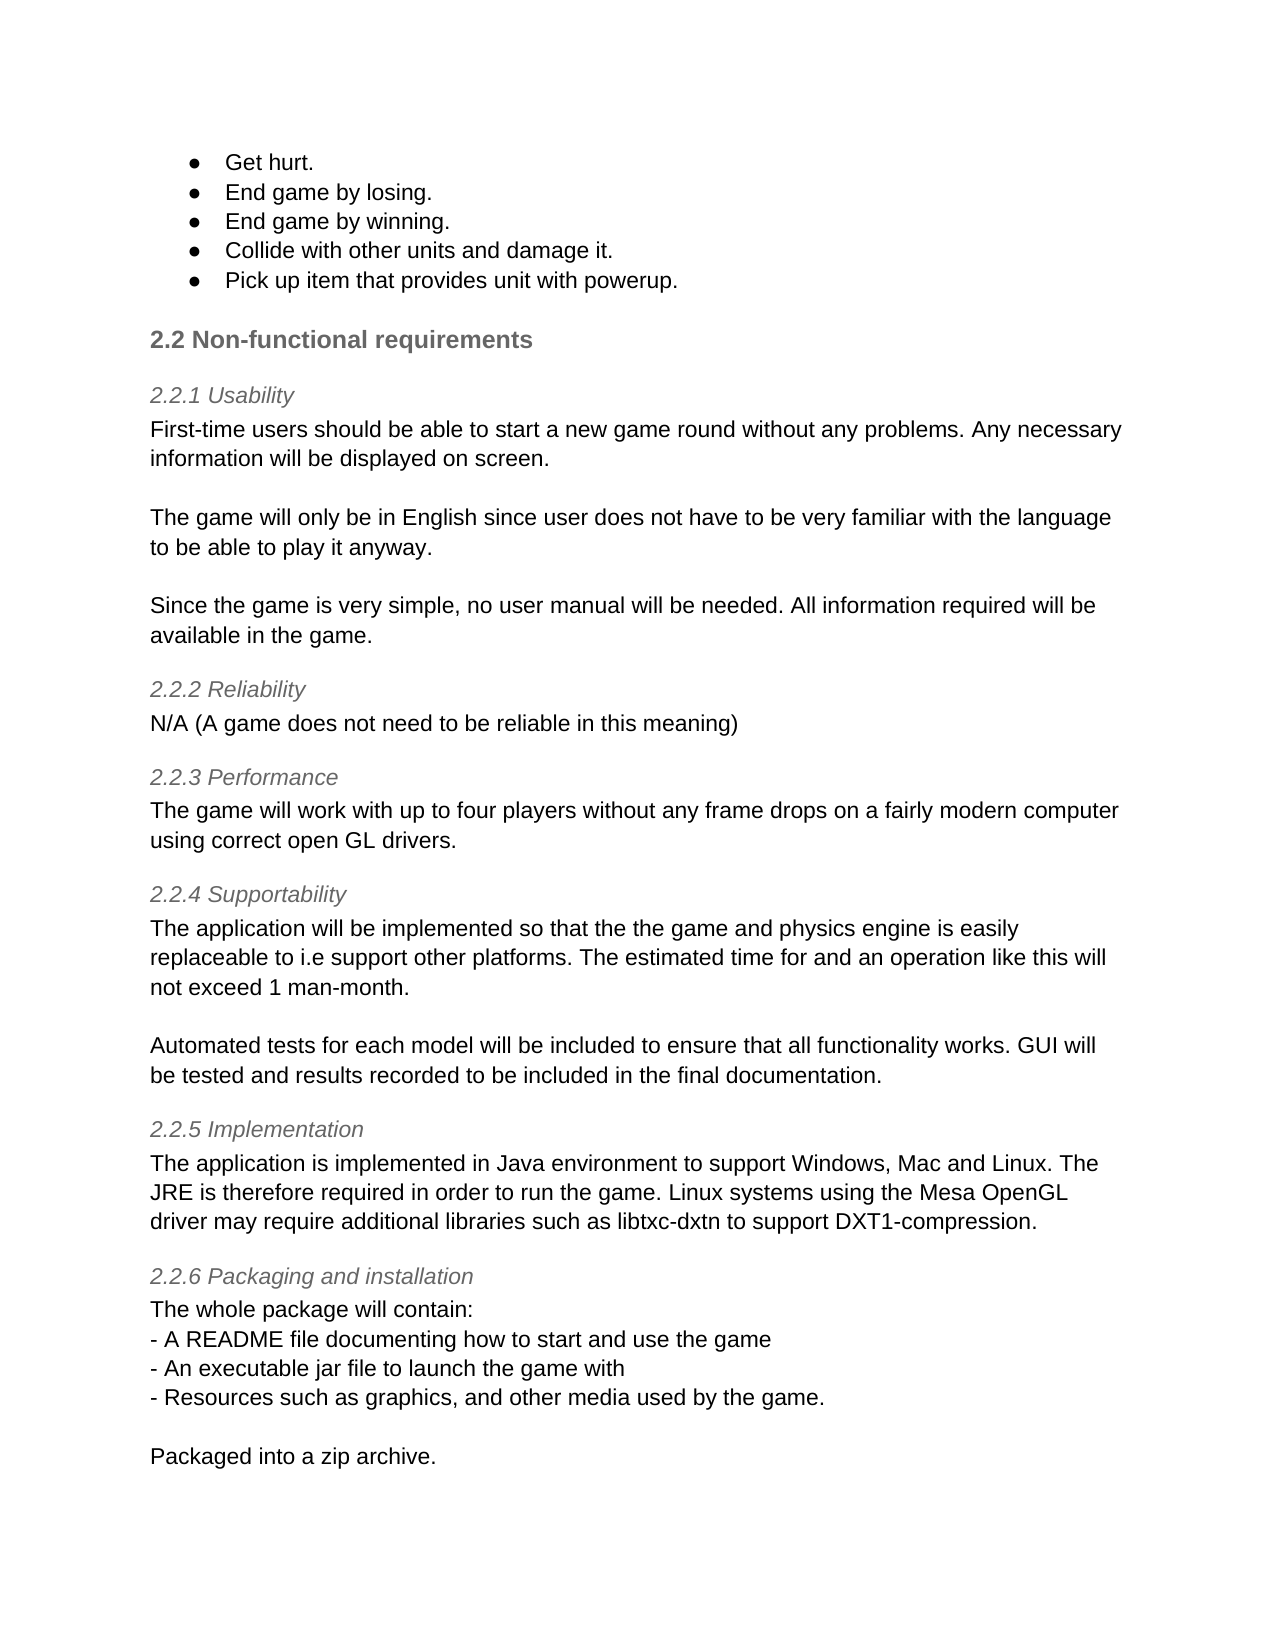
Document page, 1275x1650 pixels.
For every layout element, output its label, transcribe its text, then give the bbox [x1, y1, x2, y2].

subtitle 2.2.2 Reliability [150, 677, 1125, 702]
text Automated tests for each model will be included to ensure that all functionality works. GUI will be tested and results recorded to be included in the final documentation. [150, 1033, 1125, 1088]
subtitle 2.2 Non-functional requirements [150, 326, 1125, 354]
subtitle 2.2.1 Usability [150, 383, 1125, 409]
subtitle 2.2.3 Performance [150, 764, 1125, 790]
text First-time users should be able to start a new game round without any problems. Any necessary information will be displayed on screen. [150, 417, 1125, 472]
text - An executable jar file to launch the game with [150, 1356, 1125, 1381]
subtitle 2.2.6 Packaging and installation [150, 1263, 1125, 1289]
text The game will only be in English since user does not have to be very familiar with the language to be able to play it anyway. [150, 505, 1125, 560]
text The application will be implemented so that the the game and physics engine is easily replaceable to i.e support other platforms. The estimated time for and an operation like this will not exceed 1 man-month. [150, 915, 1125, 1000]
text The whole package will contain: [150, 1297, 1125, 1322]
text The game will work with up to four players without any frame drops on a fairly modern computer using correct open GL drivers. [150, 798, 1125, 853]
subtitle 2.2.5 Implementation [150, 1117, 1125, 1142]
subtitle 2.2.4 Supportability [150, 882, 1125, 907]
list Pick up item that provides unit with powerup. [187, 267, 1125, 293]
list End game by winning. [187, 209, 1125, 234]
list End game by losing. [187, 179, 1125, 205]
text - Resources such as graphics, and other media used by the game. [150, 1385, 1125, 1411]
list Collide with other units and damage it. [187, 238, 1125, 264]
text Since the game is very simple, no user manual will be needed. All information required will be available in the game. [150, 593, 1125, 648]
text - A README file documenting how to start and use the game [150, 1326, 1125, 1352]
list Get hurt. [187, 150, 1125, 176]
text Packaged into a zip archive. [150, 1444, 1125, 1469]
text The application is implemented in Java environment to support Windows, Mac and Linux. The JRE is therefore required in order to run the game. Linux systems using the Mesa OpenGL driver may require additional libraries such as libtxc-dxtn to support DXT1-compression. [150, 1150, 1125, 1234]
text N/A (A game does not need to be reliable in this meaning) [150, 710, 1125, 736]
